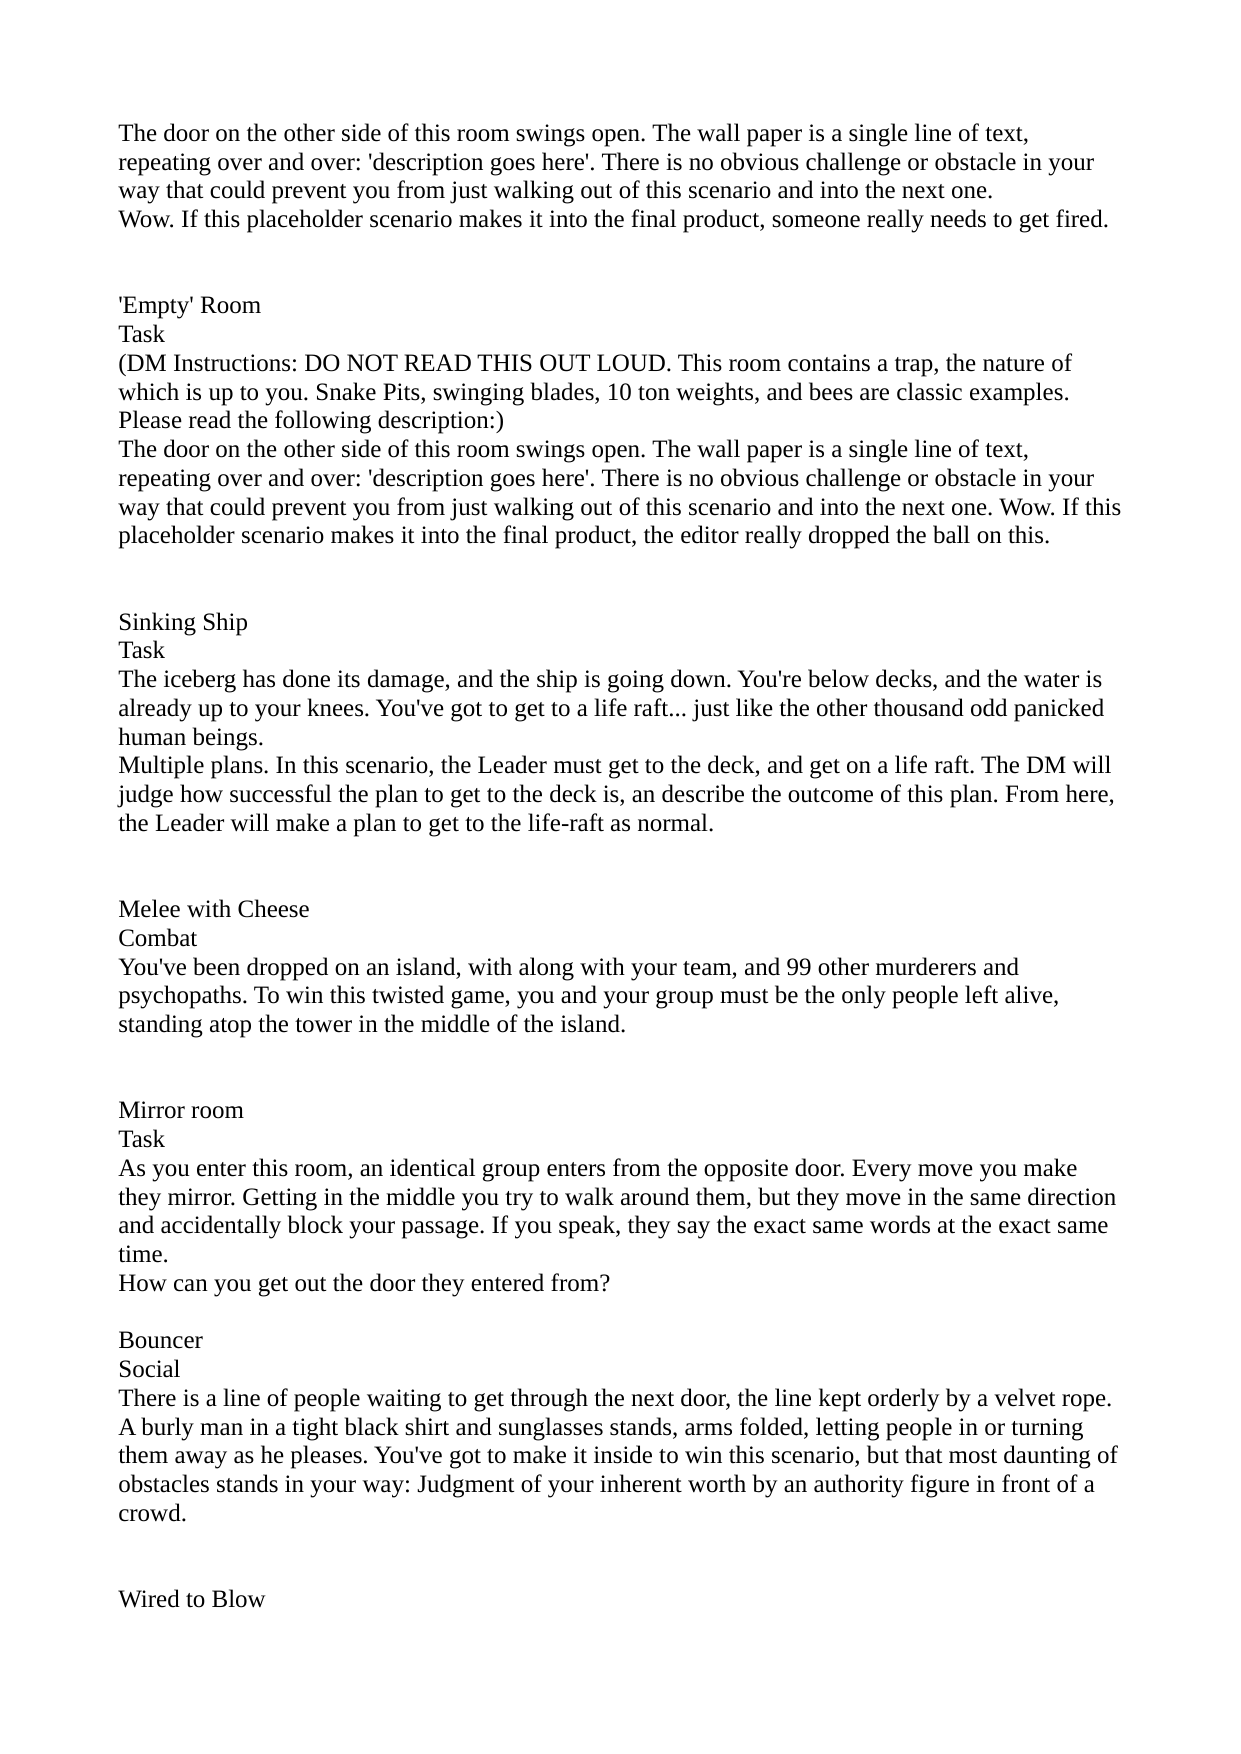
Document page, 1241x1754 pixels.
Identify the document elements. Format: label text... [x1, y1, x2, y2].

text Social There is a line of people waiting to get through the next door, the line kept orderly by a velvet rope. A burly man in a tight black shirt and sunglasses stands, arms folded, letting people in or turning them away as he pleases. You've got to make it inside to win this scenario, but that most daunting of obstacles stands in your way: Judgment of your inherent worth by an authority figure in front of a crowd. [118, 1354, 1122, 1527]
text You've been dropped on an island, with along with your team, and 99 other murderers and psychopaths. To win this twisted game, you and your group must be the only people left alive, standing atop the tower in the middle of the island. [118, 952, 1122, 1038]
text The door on the other side of this room swings open. The wall paper is a single line of text, repeating over and over: 'description goes here'. There is no obvious challenge or obstacle in your way that could prevent you from just walking out of this scenario and into the next one. [118, 118, 1122, 204]
text Wow. If this placeholder scenario makes it into the final product, someone really needs to get fired. [118, 204, 1122, 233]
text Task As you enter this room, an identical group enters from the opposite door. Every move you make they mirror. Getting in the middle you try to walk around them, but they move in the same direction and accidentally block your passage. If you speak, they say the exact same words at the exact same time. How can you get out the door they entered from? [118, 1124, 1122, 1297]
text Combat [118, 923, 1122, 952]
text Mirror room [118, 1096, 1122, 1124]
text (DM Instructions: DO NOT READ THIS OUT LOUD. This room contains a trap, the nature of which is up to you. Snake Pits, swinging blades, 10 ton weights, and bees are classic examples. Please read the following description:) [118, 348, 1122, 434]
text Multiple plans. In this scenario, the Leader must get to the deck, and get on a life raft. The DM will judge how successful the plan to get to the deck is, an describe the outcome of this plan. From here, the Leader will make a plan to get to the life-raft as normal. [118, 751, 1122, 837]
text Wired to Blow [118, 1584, 1122, 1613]
text Bouncer [118, 1326, 1122, 1354]
text Melee with Cheese [118, 894, 1122, 923]
text 'Empty' Room [118, 291, 1122, 319]
text Task [118, 636, 1122, 664]
text The iceberg has done its damage, and the ship is going down. You're below decks, and the water is already up to your knees. You've got to get to a life raft... just like the other thousand odd panicked human beings. [118, 664, 1122, 751]
text Task [118, 319, 1122, 348]
text Sinking Ship [118, 607, 1122, 636]
text The door on the other side of this room swings open. The wall paper is a single line of text, repeating over and over: 'description goes here'. There is no obvious challenge or obstacle in your way that could prevent you from just walking out of this scenario and into the next one. Wow. If this placeholder scenario makes it into the final product, the editor really dropped the ball on this. [118, 434, 1122, 549]
